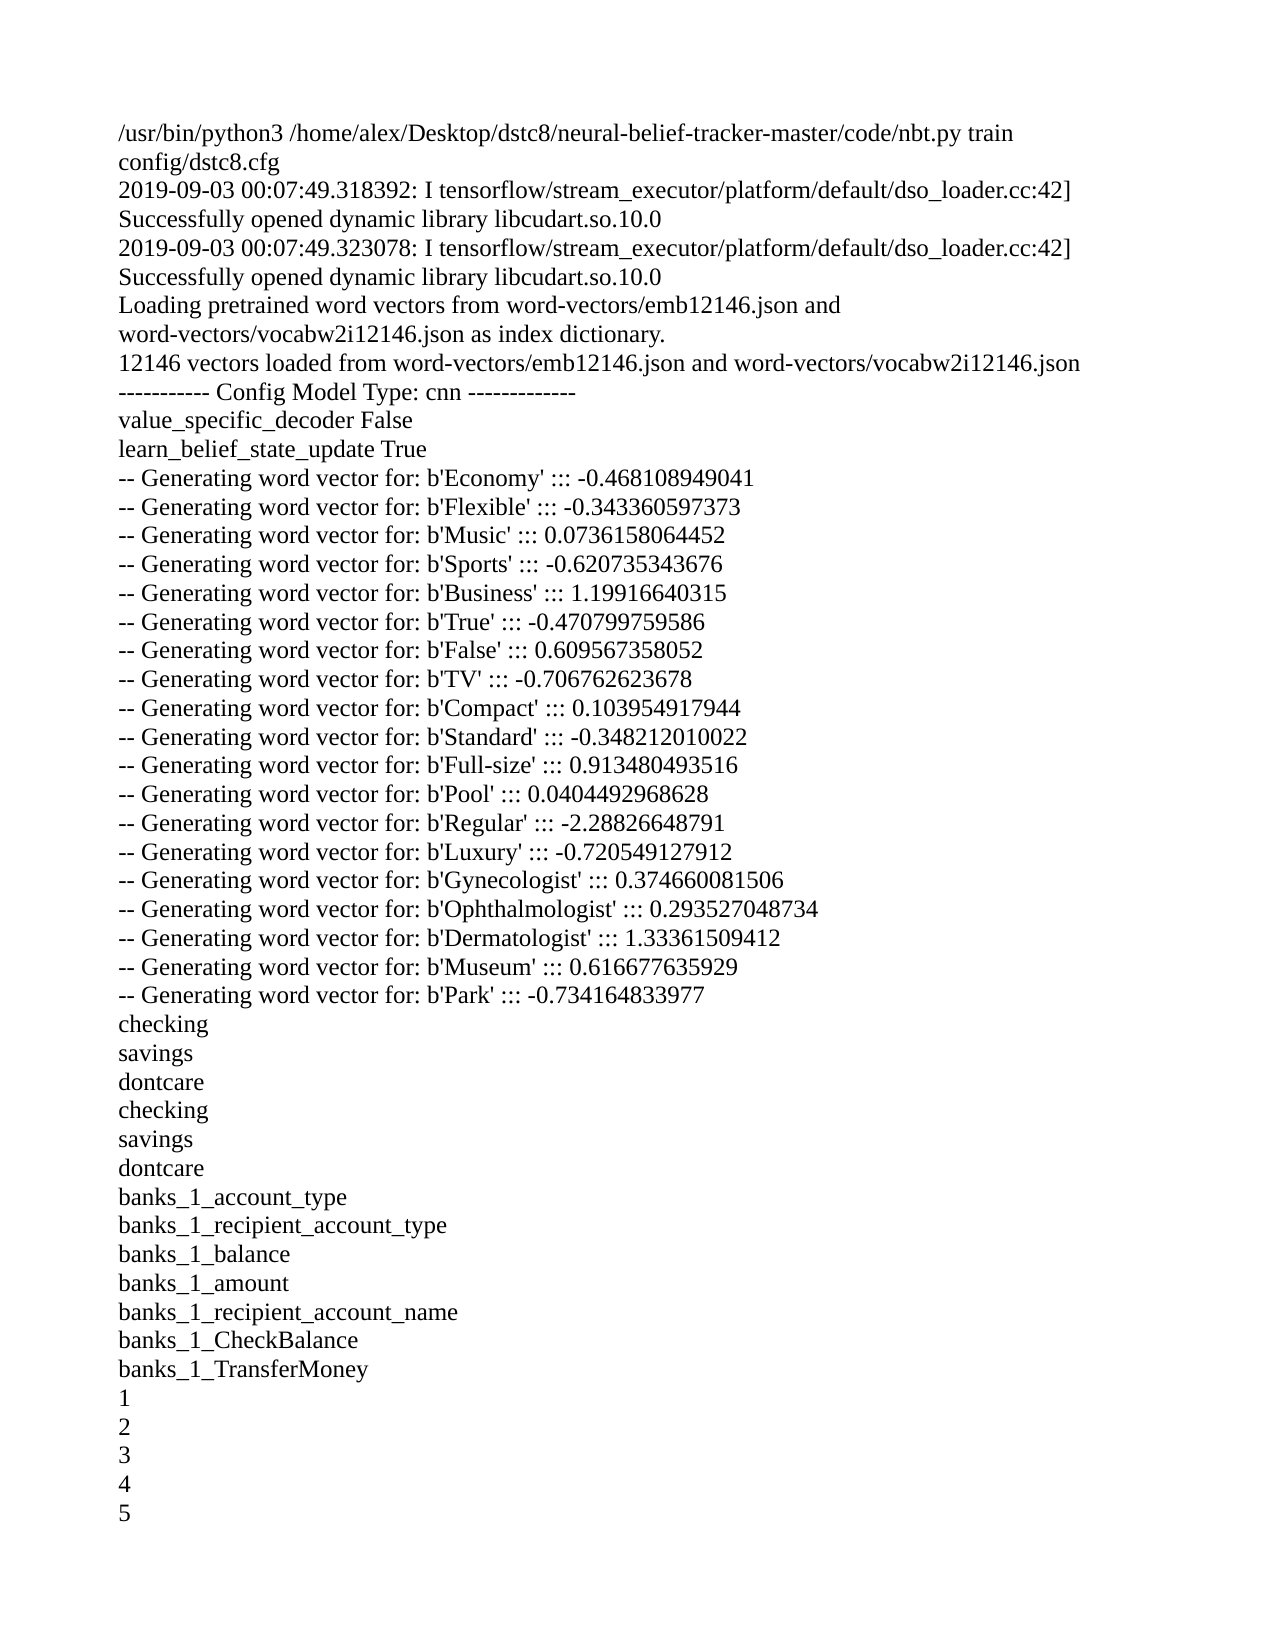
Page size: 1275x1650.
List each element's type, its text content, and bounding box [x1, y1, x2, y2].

text -- Generating word vector for: b'Full-size' ::: 0.913480493516 [118, 751, 1157, 779]
text -- Generating word vector for: b'Dermatologist' ::: 1.33361509412 [118, 923, 1157, 952]
text banks_1_TransferMoney [118, 1354, 1157, 1383]
text savings [118, 1038, 1157, 1067]
text -- Generating word vector for: b'Regular' ::: -2.28826648791 [118, 808, 1157, 837]
text 12146 vectors loaded from word-vectors/emb12146.json and word-vectors/vocabw2i12146.json [118, 348, 1157, 377]
text -- Generating word vector for: b'Museum' ::: 0.616677635929 [118, 952, 1157, 981]
text -- Generating word vector for: b'Music' ::: 0.0736158064452 [118, 521, 1157, 549]
text 4 [118, 1469, 1157, 1498]
text 2 [118, 1412, 1157, 1441]
text ----------- Config Model Type: cnn ------------- [118, 377, 1157, 406]
text dontcare [118, 1067, 1157, 1096]
text -- Generating word vector for: b'True' ::: -0.470799759586 [118, 607, 1157, 636]
text -- Generating word vector for: b'Economy' ::: -0.468108949041 [118, 463, 1157, 492]
text -- Generating word vector for: b'Gynecologist' ::: 0.374660081506 [118, 866, 1157, 894]
text banks_1_account_type [118, 1182, 1157, 1211]
text dontcare [118, 1153, 1157, 1182]
text -- Generating word vector for: b'Compact' ::: 0.103954917944 [118, 693, 1157, 722]
text Loading pretrained word vectors from word-vectors/emb12146.json and word-vectors/vocabw2i12146.json as index dictionary. [118, 291, 1157, 348]
text -- Generating word vector for: b'Park' ::: -0.734164833977 [118, 981, 1157, 1009]
text banks_1_recipient_account_type [118, 1211, 1157, 1239]
text /usr/bin/python3 /home/alex/Desktop/dstc8/neural-belief-tracker-master/code/nbt.py train config/dstc8.cfg [118, 118, 1157, 176]
text 3 [118, 1441, 1157, 1469]
text -- Generating word vector for: b'Pool' ::: 0.0404492968628 [118, 779, 1157, 808]
text banks_1_recipient_account_name [118, 1297, 1157, 1326]
text 5 [118, 1498, 1157, 1527]
text 1 [118, 1383, 1157, 1412]
text banks_1_CheckBalance [118, 1326, 1157, 1354]
text banks_1_amount [118, 1268, 1157, 1297]
text banks_1_balance [118, 1239, 1157, 1268]
text -- Generating word vector for: b'Flexible' ::: -0.343360597373 [118, 492, 1157, 521]
text value_specific_decoder False [118, 406, 1157, 434]
text -- Generating word vector for: b'Sports' ::: -0.620735343676 [118, 549, 1157, 578]
text -- Generating word vector for: b'Business' ::: 1.19916640315 [118, 578, 1157, 607]
text -- Generating word vector for: b'Luxury' ::: -0.720549127912 [118, 837, 1157, 866]
text checking [118, 1096, 1157, 1124]
text -- Generating word vector for: b'False' ::: 0.609567358052 [118, 636, 1157, 664]
text -- Generating word vector for: b'Standard' ::: -0.348212010022 [118, 722, 1157, 751]
text 2019-09-03 00:07:49.318392: I tensorflow/stream_executor/platform/default/dso_loader.cc:42] Successfully opened dynamic library libcudart.so.10.0 [118, 176, 1157, 233]
text checking [118, 1009, 1157, 1038]
text -- Generating word vector for: b'TV' ::: -0.706762623678 [118, 664, 1157, 693]
text learn_belief_state_update True [118, 434, 1157, 463]
text savings [118, 1124, 1157, 1153]
text -- Generating word vector for: b'Ophthalmologist' ::: 0.293527048734 [118, 894, 1157, 923]
text 2019-09-03 00:07:49.323078: I tensorflow/stream_executor/platform/default/dso_loader.cc:42] Successfully opened dynamic library libcudart.so.10.0 [118, 233, 1157, 291]
